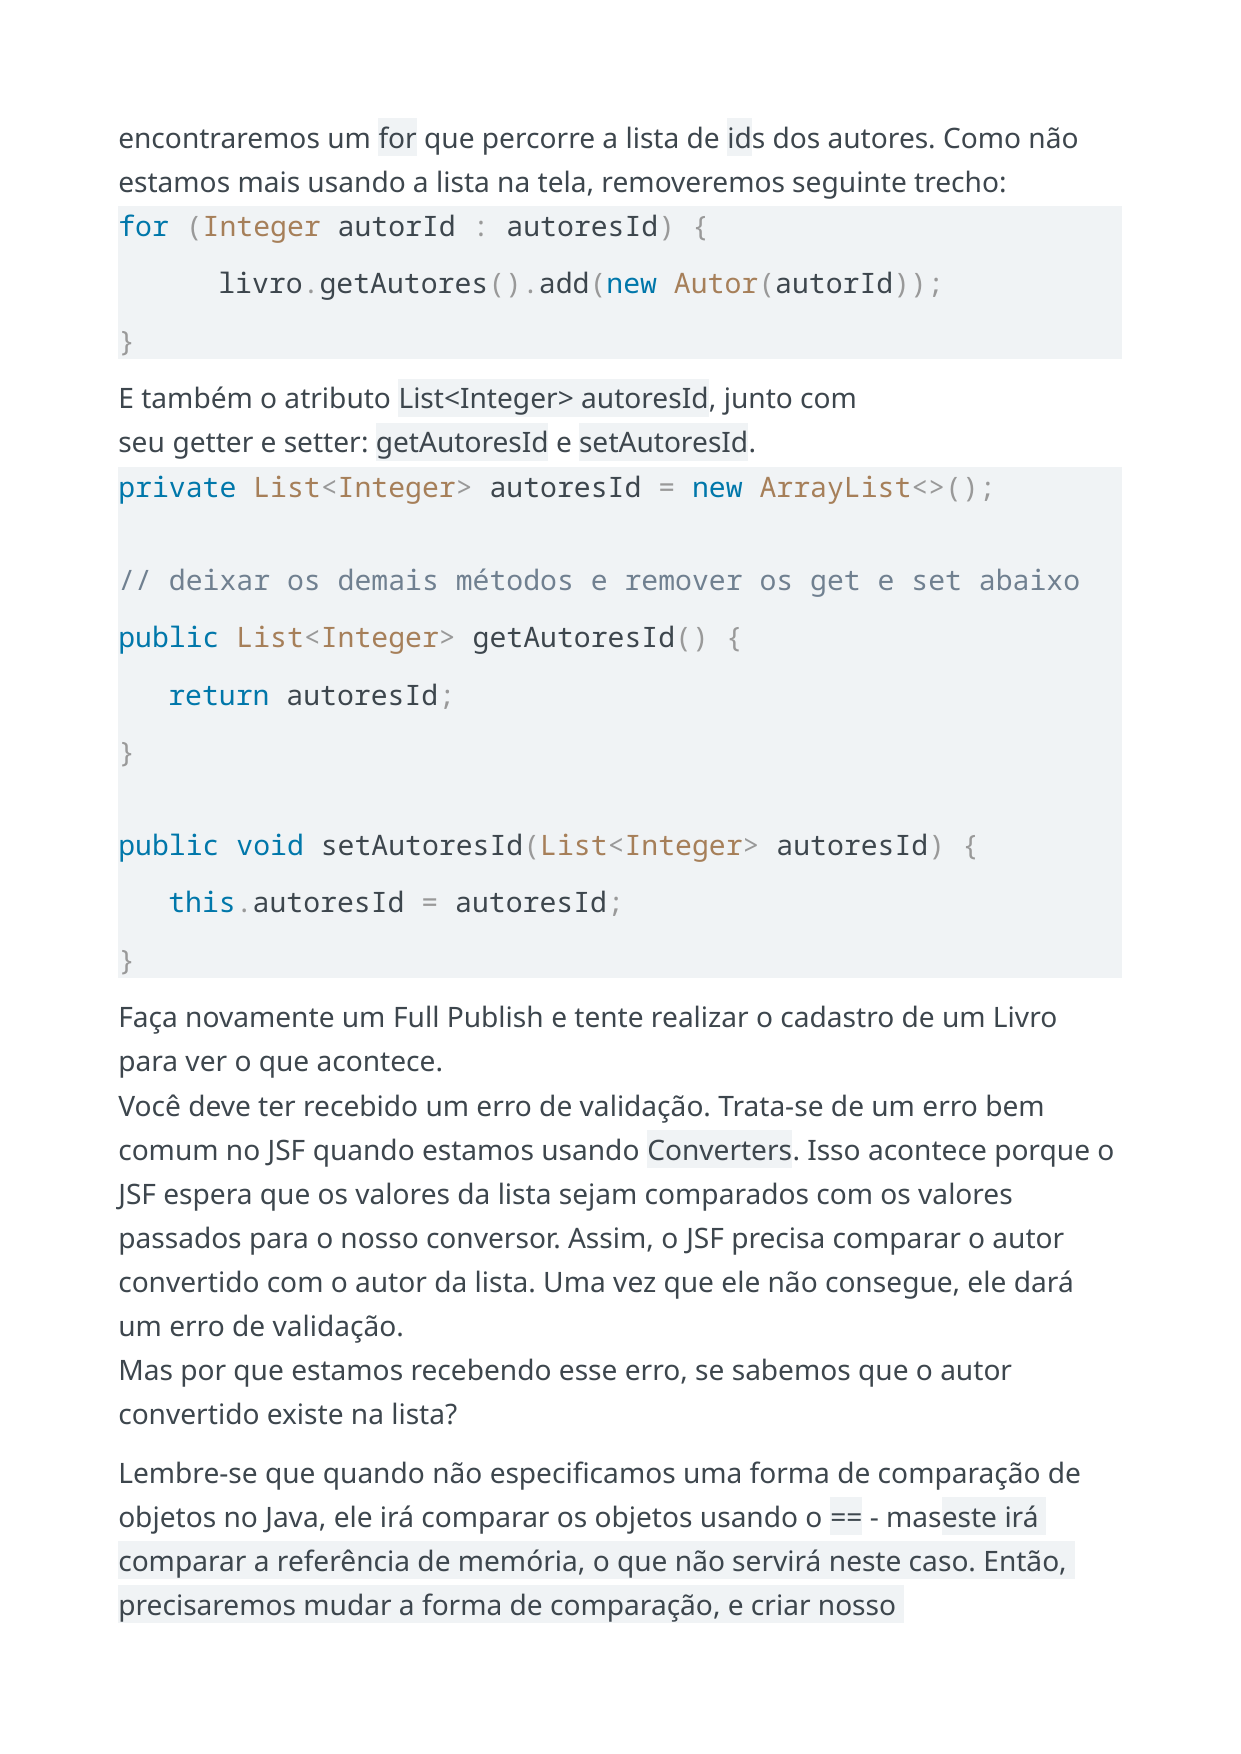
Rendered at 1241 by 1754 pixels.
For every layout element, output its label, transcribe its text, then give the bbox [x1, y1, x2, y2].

text livro.getAutores().add(new Autor(autorId)); [118, 264, 1122, 302]
text } [118, 732, 1122, 771]
text Faça novamente um Full Publish e tente realizar o cadastro de um Livro para ver o que acontece. [118, 998, 1122, 1080]
text public void setAutoresId(List<Integer> autoresId) { [118, 825, 1122, 863]
text this.autoresId = autoresId; [118, 883, 1122, 921]
text } [118, 321, 1122, 359]
text Você deve ter recebido um erro de validação. Trata-se de um erro bem comum no JSF quando estamos usando Converters. Isso acontece porque o JSF espera que os valores da lista sejam comparados com os valores passados para o nosso conversor. Assim, o JSF precisa comparar o autor convertido com o autor da lista. Uma vez que ele não consegue, ele dará um erro de validação. [118, 1086, 1122, 1344]
text for (Integer autorId : autoresId) { [118, 206, 1122, 244]
text Lembre-se que quando não especificamos uma forma de comparação de objetos no Java, ele irá comparar os objetos usando o == - maseste irá comparar a referência de memória, o que não servirá neste caso. Então, precisaremos mudar a forma de comparação, e criar nosso [118, 1453, 1122, 1623]
text // deixar os demais métodos e remover os get e set abaixo [118, 560, 1122, 598]
text } [118, 940, 1122, 978]
text return autoresId; [118, 675, 1122, 713]
text E também o atributo List<Integer> autoresId, junto com seu getter e setter: getAutoresId e setAutoresId. [118, 379, 1122, 461]
text public List<Integer> getAutoresId() { [118, 617, 1122, 656]
text encontraremos um for que percorre a lista de ids dos autores. Como não estamos mais usando a lista na tela, removeremos seguinte trecho: [118, 118, 1122, 201]
text private List<Integer> autoresId = new ArrayList<>(); [118, 467, 1122, 505]
text Mas por que estamos recebendo esse erro, se sabemos que o autor convertido existe na lista? [118, 1350, 1122, 1433]
